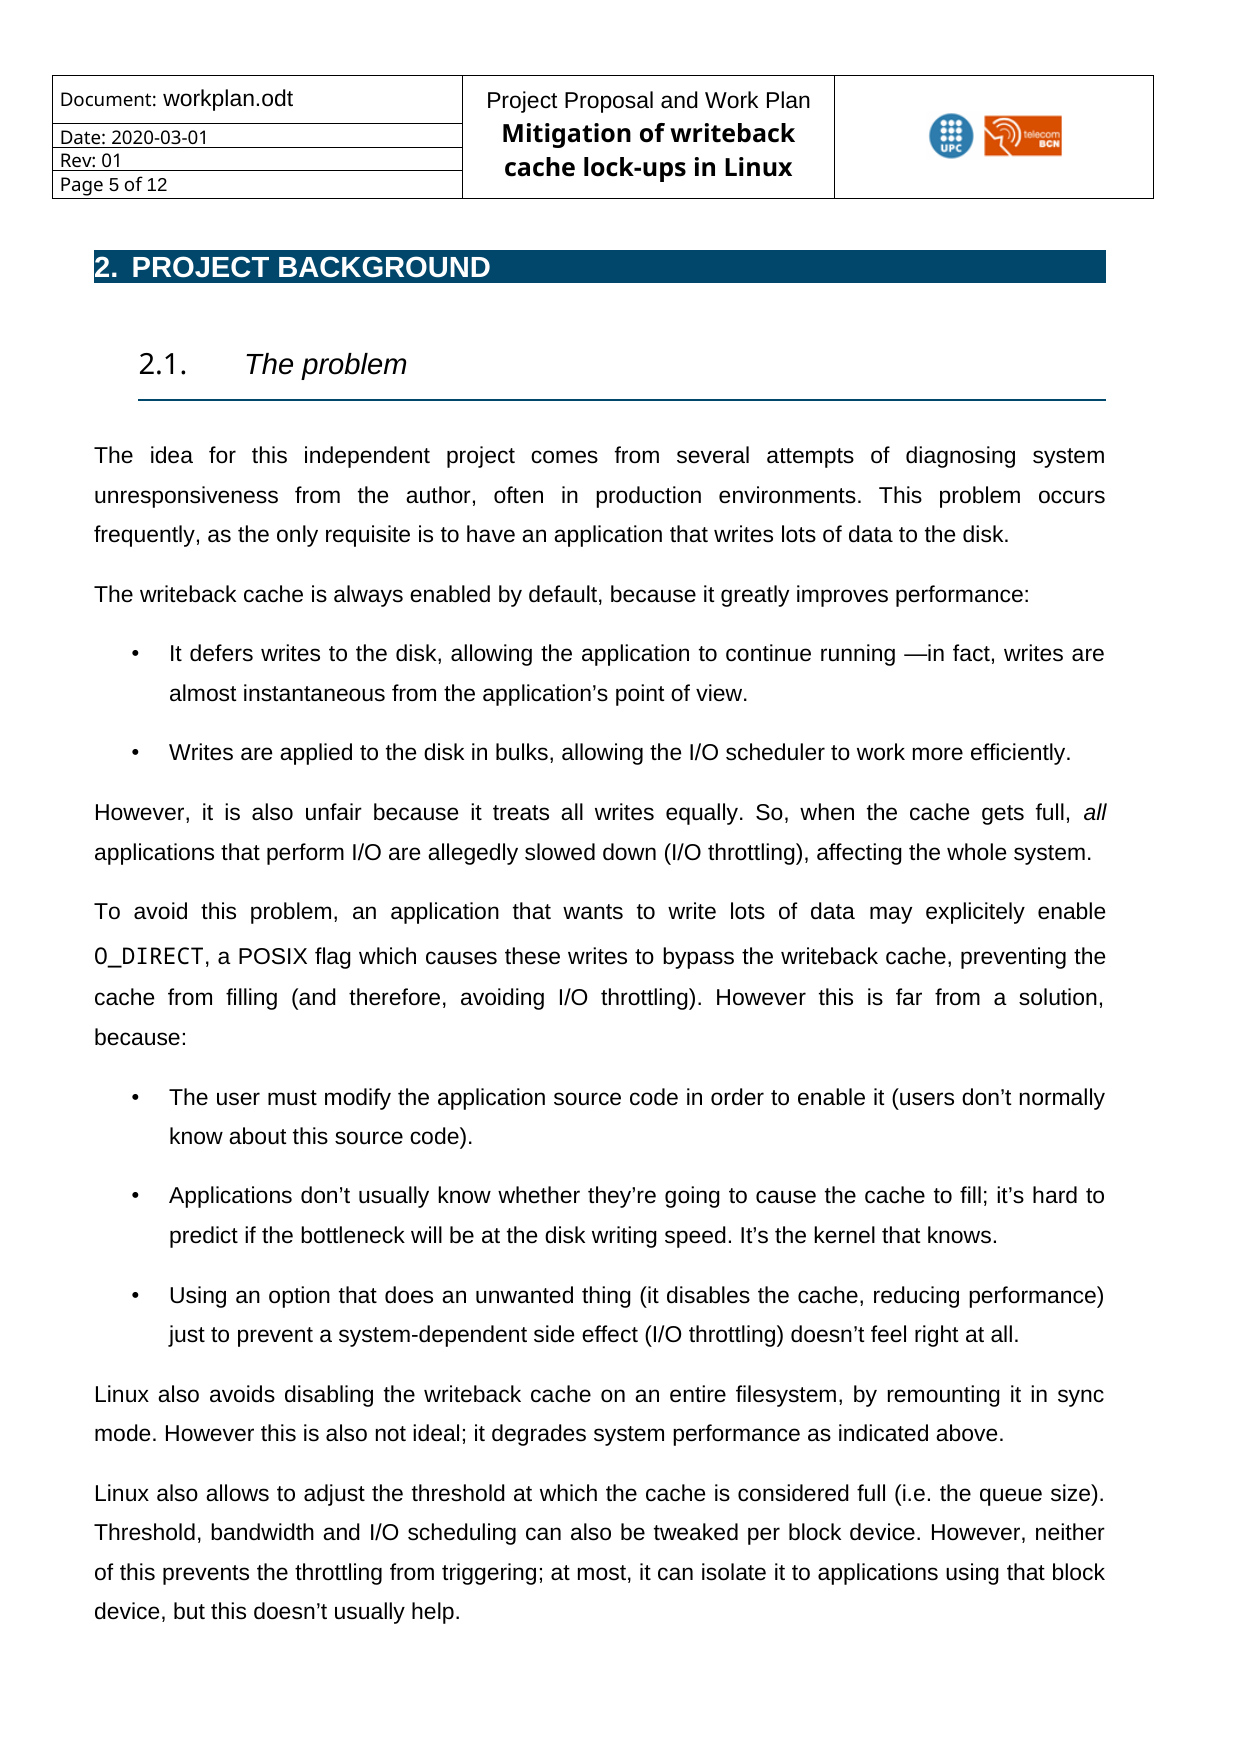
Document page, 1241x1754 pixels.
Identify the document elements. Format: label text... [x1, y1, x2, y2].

list Using an option that does an unwanted thing (it disables the cache, reducing performance) just to prevent a system-dependent side effect (I/O throttling) doesn’t feel right at all. [131, 1282, 1106, 1347]
text The idea for this independent project comes from several attempts of diagnosing system unresponsiveness from the author, often in production environments. This problem occurs frequently, as the only requisite is to have an application that writes lots of data to the disk. [94, 442, 1106, 547]
picture [926, 111, 1062, 160]
text Linux also avoids disabling the writeback cache on an entire filesystem, by remounting it in sync mode. However this is also not ideal; it degrades system performance as indicated above. [94, 1381, 1106, 1446]
text The writeback cache is always enabled by default, because it greatly improves performance: [94, 581, 1106, 607]
list It defers writes to the disk, allowing the application to continue running —in fact, writes are almost instantaneous from the application’s point of view. [131, 640, 1106, 706]
text However, it is also unfair because it treats all writes equally. So, when the cache gets full, all applications that perform I/O are allegedly slowed down (I/O throttling), affecting the whole system. [94, 799, 1106, 865]
list Writes are applied to the disk in bulks, allowing the I/O scheduler to work more efficiently. [131, 739, 1106, 766]
subtitle The problem [138, 343, 1106, 399]
text Linux also allows to adjust the threshold at which the cache is considered full (i.e. the queue size). Threshold, bandwidth and I/O scheduling can also be tweaked per block device. However, neither of this prevents the throttling from triggering; at most, it can isolate it to applications using that block device, but this doesn’t usually help. [94, 1480, 1106, 1624]
list Applications don’t usually know whether they’re going to cause the cache to fill; it’s hard to predict if the bottleneck will be at the disk writing speed. It’s the kernel that knows. [131, 1182, 1106, 1248]
list The user must modify the application source code in order to enable it (users don’t normally know about this source code). [131, 1083, 1106, 1149]
text To avoid this problem, an application that wants to write lots of data may explicitely enable O_DIRECT, a POSIX flag which causes these writes to bypass the writeback cache, preventing the cache from filling (and therefore, avoiding I/O throttling). However this is far from a solution, because: [94, 898, 1106, 1050]
subtitle Project background [94, 250, 1106, 283]
